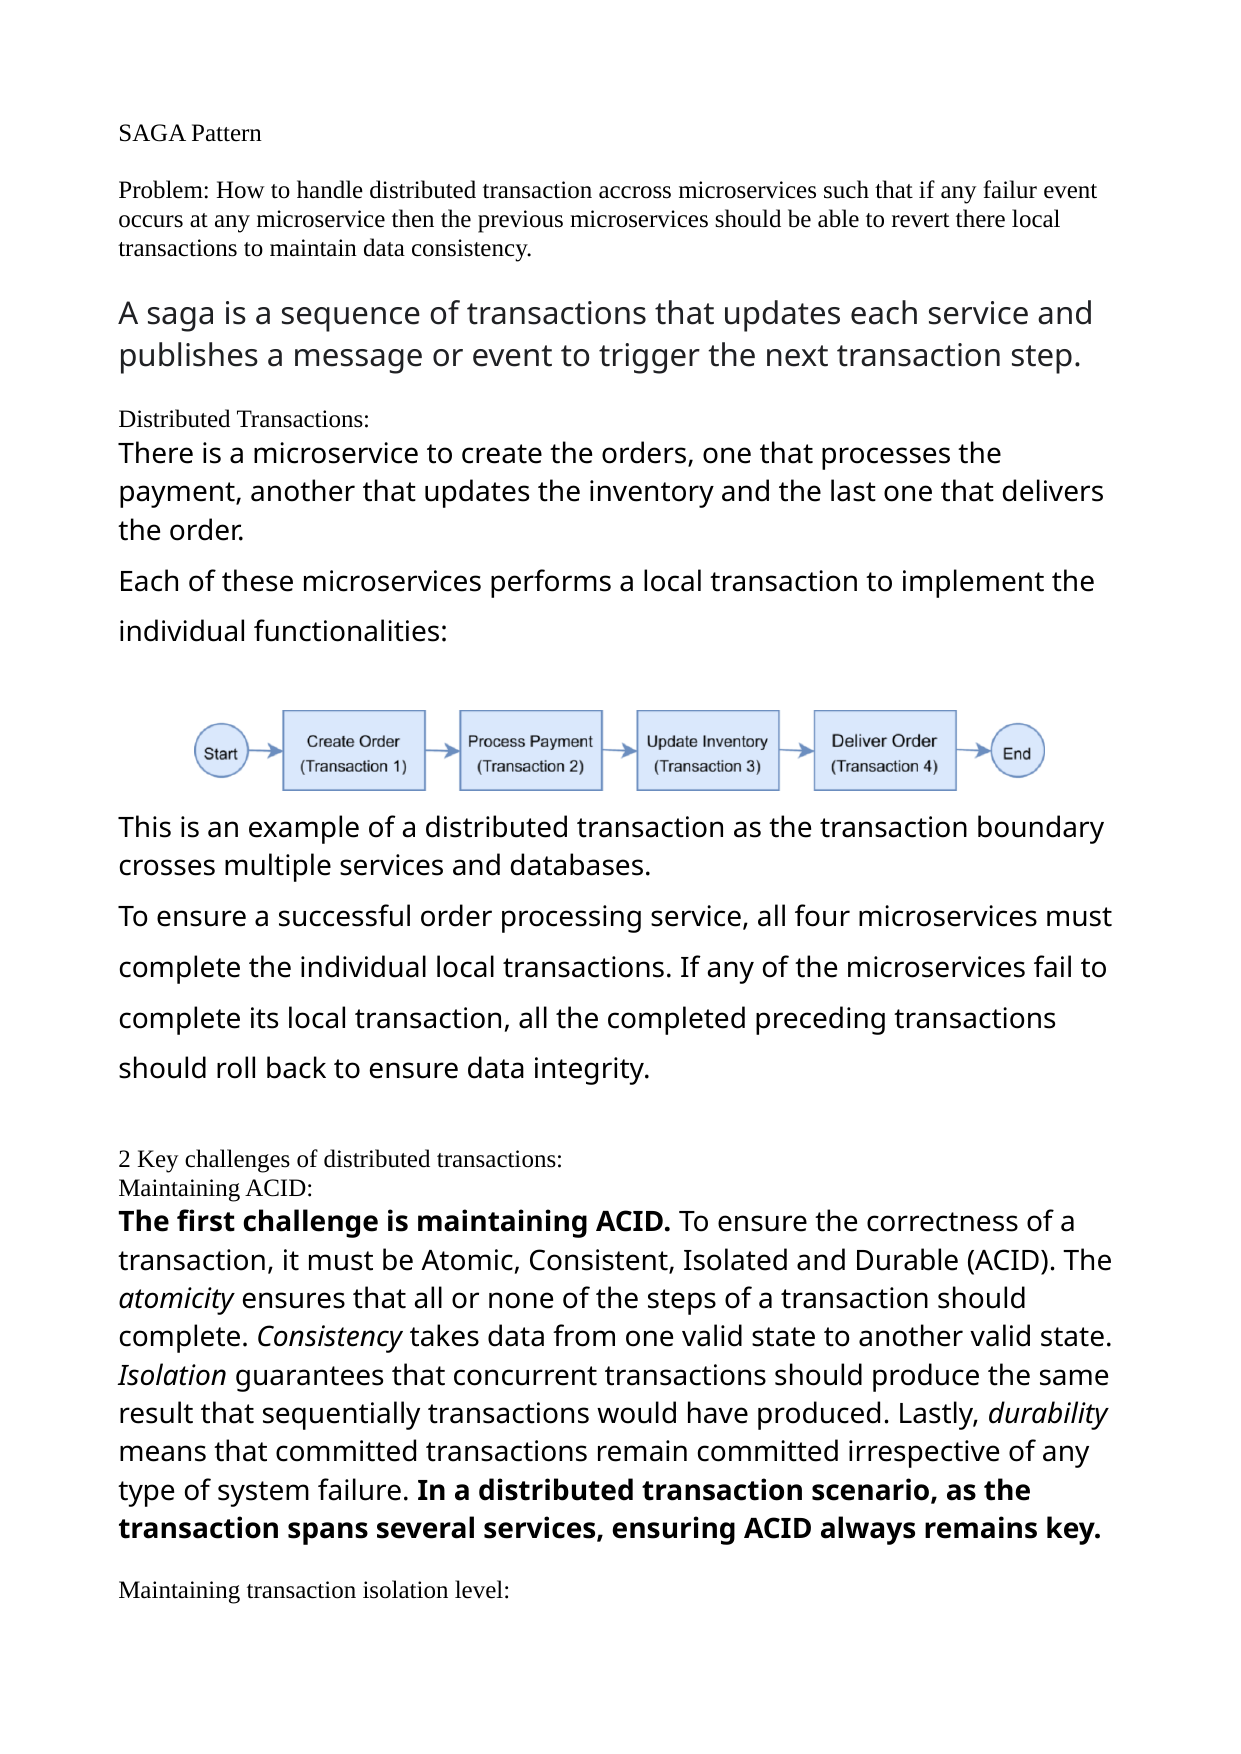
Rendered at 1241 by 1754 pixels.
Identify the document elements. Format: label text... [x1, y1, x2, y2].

text Distributed Transactions: [118, 404, 1122, 433]
text The first challenge is maintaining ACID. To ensure the correctness of a transaction, it must be Atomic, Consistent, Isolated and Durable (ACID). The atomicity ensures that all or none of the steps of a transaction should complete. Consistency takes data from one valid state to another valid state. Isolation guarantees that concurrent transactions should produce the same result that sequentially transactions would have produced. Lastly, durability means that committed transactions remain committed irrespective of any type of system failure. In a distributed transaction scenario, as the transaction spans several services, ensuring ACID always remains key. [118, 1202, 1122, 1547]
text 2 Key challenges of distributed transactions: [118, 1144, 1122, 1173]
text There is a microservice to create the orders, one that processes the payment, another that updates the inventory and the last one that delivers the order. [118, 433, 1122, 548]
text This is an example of a distributed transaction as the transaction boundary crosses multiple services and databases. [118, 807, 1122, 883]
text SAGA Pattern [118, 118, 1122, 147]
text A saga is a sequence of transactions that updates each service and publishes a message or event to trigger the next transaction step. [118, 291, 1122, 376]
picture [118, 678, 1123, 807]
text Each of these microservices performs a local transaction to implement the individual functionalities: [118, 561, 1122, 650]
text Maintaining ACID: [118, 1173, 1122, 1202]
text Problem: How to handle distributed transaction accross microservices such that if any failur event occurs at any microservice then the previous microservices should be able to revert there local transactions to maintain data consistency. [118, 176, 1122, 262]
text Maintaining transaction isolation level: [118, 1575, 1122, 1604]
text To ensure a successful order processing service, all four microservices must complete the individual local transactions. If any of the microservices fail to complete its local transaction, all the completed preceding transactions should roll back to ensure data integrity. [118, 896, 1122, 1087]
